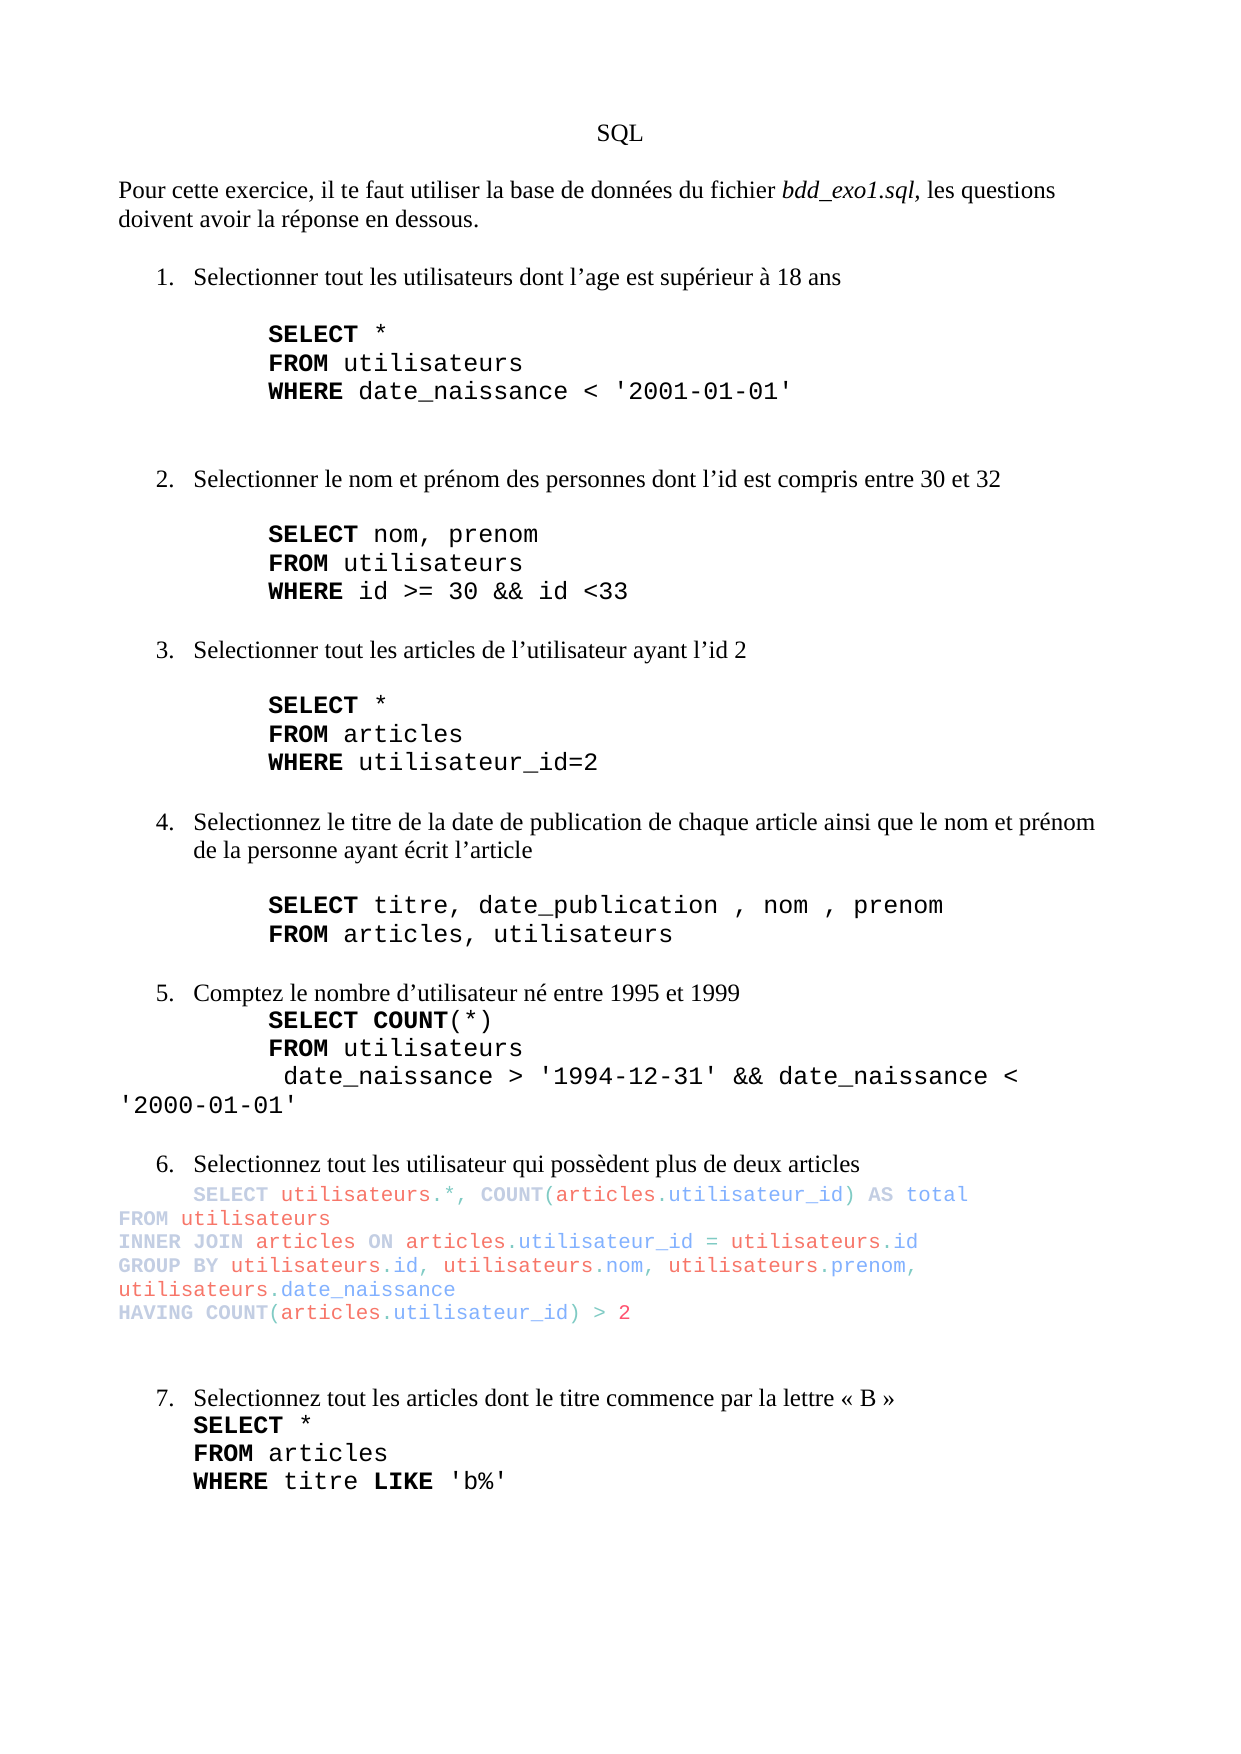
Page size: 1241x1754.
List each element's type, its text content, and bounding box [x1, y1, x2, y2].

text SELECT utilisateurs.*, COUNT(articles.utilisateur_id) AS total [118, 1178, 1122, 1208]
text SELECT COUNT(*) [118, 1007, 1122, 1036]
text WHERE date_naissance < '2001-01-01' [118, 378, 1122, 407]
text HAVING COUNT(articles.utilisateur_id) > 2 [118, 1302, 1122, 1326]
text FROM articles, utilisateurs [118, 921, 1122, 950]
text WHERE id >= 30 && id <33 [118, 578, 1122, 607]
text SELECT * [118, 319, 1122, 350]
text FROM utilisateurs [118, 1036, 1122, 1064]
text date_naissance > '1994-12-31' && date_naissance < '2000-01-01' [118, 1064, 1122, 1121]
list Selectionnez tout les utilisateur qui possèdent plus de deux articles [156, 1149, 1122, 1178]
list WHERE titre LIKE 'b%' [156, 1469, 1122, 1497]
list Selectionnez tout les articles dont le titre commence par la lettre « B » [156, 1383, 1122, 1412]
text SELECT nom, prenom [118, 522, 1122, 550]
text Pour cette exercice, il te faut utiliser la base de données du fichier bdd_exo1.sql, les questions doivent avoir la réponse en dessous. [118, 176, 1122, 233]
text FROM articles [118, 721, 1122, 750]
list Selectionner tout les utilisateurs dont l’age est supérieur à 18 ans [156, 262, 1122, 291]
text SELECT * [118, 693, 1122, 721]
text FROM utilisateurs [118, 350, 1122, 378]
text GROUP BY utilisateurs.id, utilisateurs.nom, utilisateurs.prenom, utilisateurs.date_naissance [118, 1255, 1122, 1302]
text FROM utilisateurs [118, 1208, 1122, 1231]
text FROM utilisateurs [118, 550, 1122, 578]
text WHERE utilisateur_id=2 [118, 750, 1122, 778]
list FROM articles [156, 1441, 1122, 1469]
list SELECT * [156, 1412, 1122, 1441]
text INNER JOIN articles ON articles.utilisateur_id = utilisateurs.id [118, 1231, 1122, 1255]
list Selectionnez le titre de la date de publication de chaque article ainsi que le nom et prénom de la personne ayant écrit l’article [156, 807, 1122, 864]
list Comptez le nombre d’utilisateur né entre 1995 et 1999 [156, 978, 1122, 1007]
text SELECT titre, date_publication , nom , prenom [118, 893, 1122, 921]
text SQL [118, 118, 1122, 147]
list Selectionner tout les articles de l’utilisateur ayant l’id 2 [156, 636, 1122, 664]
list Selectionner le nom et prénom des personnes dont l’id est compris entre 30 et 32 [156, 464, 1122, 493]
